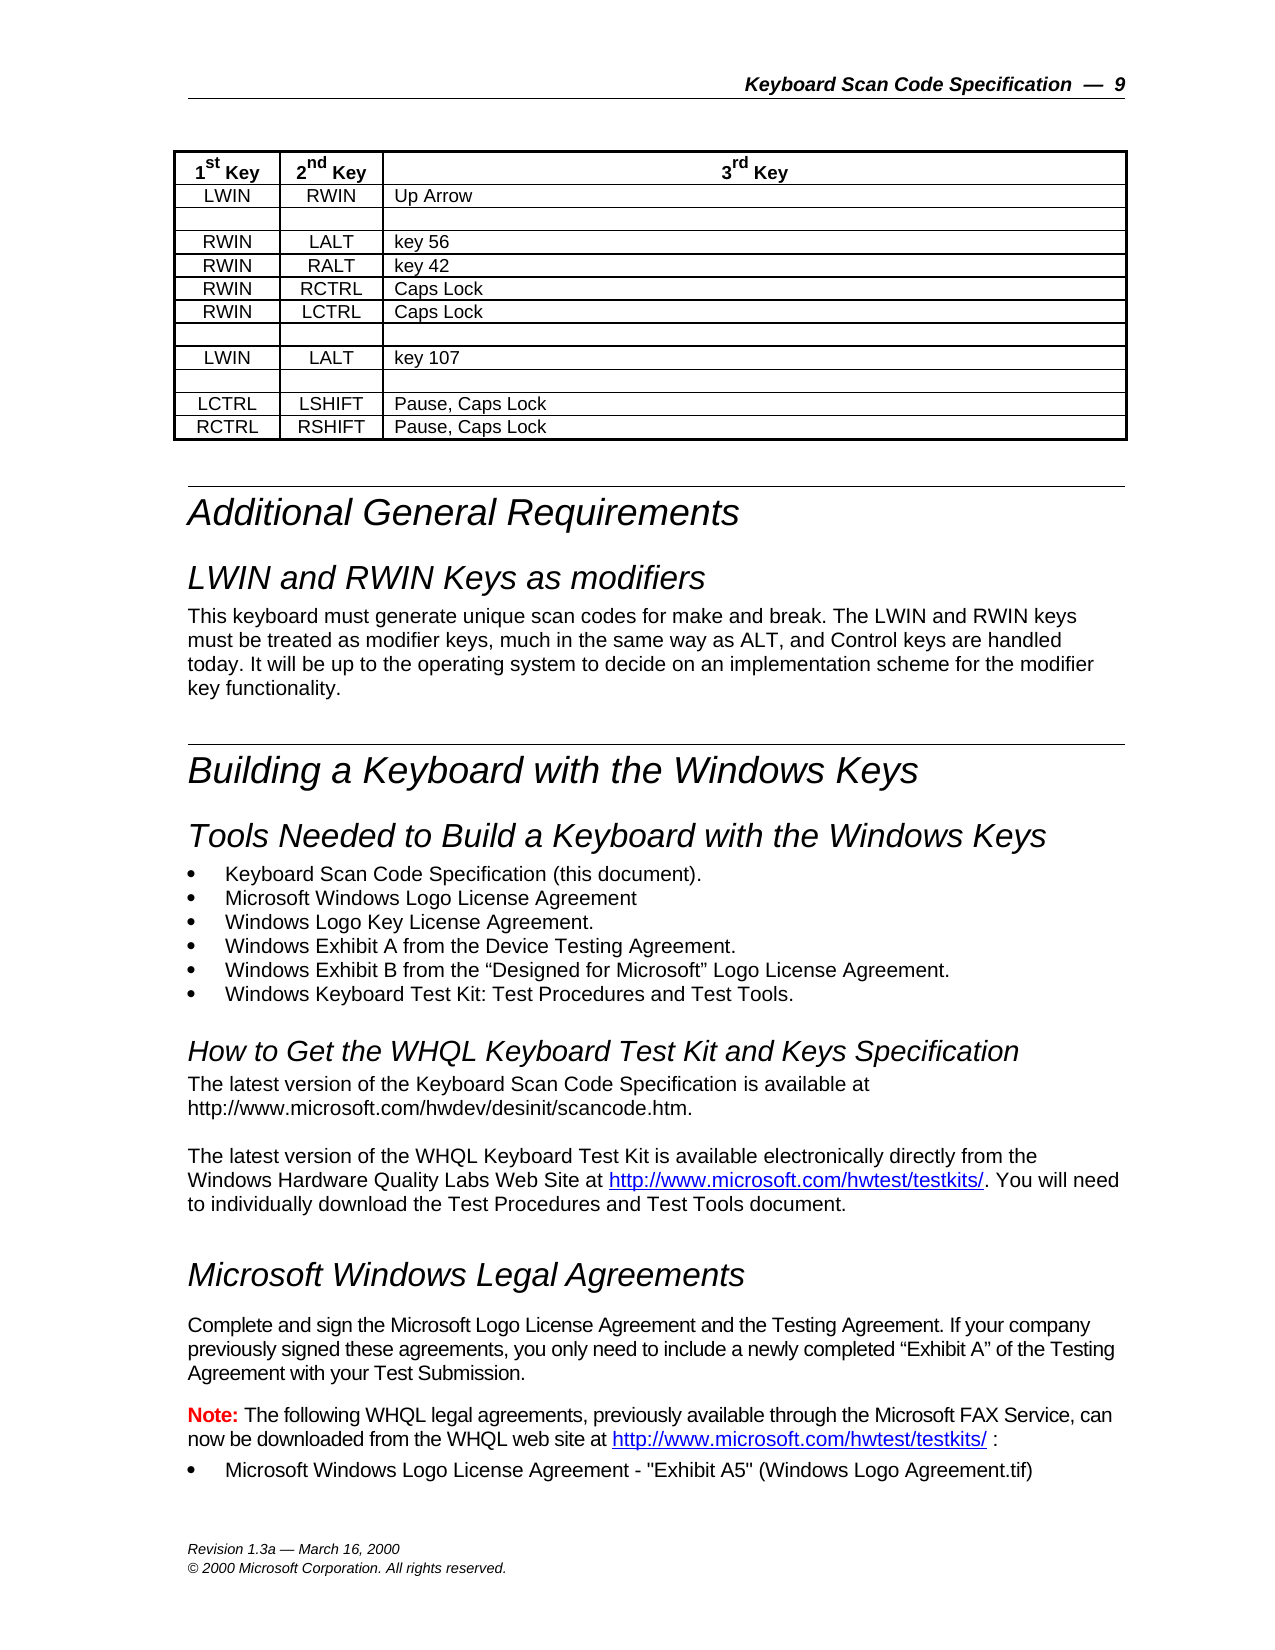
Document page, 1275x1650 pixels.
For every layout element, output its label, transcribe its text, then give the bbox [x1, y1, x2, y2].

table_cell LALT [281, 347, 382, 368]
table_cell LCTRL [281, 301, 382, 322]
table_cell Pause, Caps Lock [384, 416, 1125, 438]
table_cell RWIN [176, 231, 279, 253]
table_cell LWIN [176, 185, 279, 207]
table_cell key 56 [384, 231, 1125, 253]
table_cell [281, 208, 382, 230]
table_cell Pause, Caps Lock [384, 393, 1125, 415]
list Microsoft Windows Logo License Agreement - "Exhibit A5" (Windows Logo Agreement.tif) [187, 1457, 1125, 1482]
table_cell RWIN [281, 185, 382, 207]
table_cell RCTRL [281, 278, 382, 299]
text Complete and sign the Microsoft Logo License Agreement and the Testing Agreement. If your company previously signed these agreements, you only need to include a newly completed “Exhibit A” of the Testing Agreement with your Test Submission. [187, 1313, 1125, 1384]
subtitle Additional General Requirements [187, 487, 1125, 535]
table_cell [176, 324, 279, 345]
text Note: The following WHQL legal agreements, previously available through the Microsoft FAX Service, can now be downloaded from the WHQL web site at http://www.microsoft.com/hwtest/testkits/ : [187, 1403, 1125, 1451]
list Windows Exhibit B from the “Designed for Microsoft” Logo License Agreement. [187, 958, 1125, 982]
table_cell [176, 370, 279, 392]
subtitle Tools Needed to Build a Keyboard with the Windows Keys [187, 816, 1125, 856]
table_cell LALT [281, 231, 382, 253]
table_cell key 107 [384, 347, 1125, 368]
list Windows Logo Key License Agreement. [187, 910, 1125, 934]
table_cell Caps Lock [384, 278, 1125, 299]
table_cell Caps Lock [384, 301, 1125, 322]
text The latest version of the Keyboard Scan Code Specification is available at http://www.microsoft.com/hwdev/desinit/scancode.htm. [187, 1072, 1125, 1120]
table_header 1st Key [176, 153, 279, 183]
table_cell key 42 [384, 255, 1125, 276]
list Windows Exhibit A from the Device Testing Agreement. [187, 934, 1125, 958]
table_cell [281, 370, 382, 392]
subtitle LWIN and RWIN Keys as modifiers [187, 558, 1125, 597]
table_cell [384, 324, 1125, 345]
text This keyboard must generate unique scan codes for make and break. The LWIN and RWIN keys must be treated as modifier keys, much in the same way as ALT, and Control keys are handled today. It will be up to the operating system to decide on an implementation scheme for the modifier key functionality. [187, 603, 1125, 699]
list Microsoft Windows Logo License Agreement [187, 886, 1125, 910]
table_header 3rd Key [384, 153, 1125, 183]
table_cell LCTRL [176, 393, 279, 415]
table_cell Up Arrow [384, 185, 1125, 207]
list Windows Keyboard Test Kit: Test Procedures and Test Tools. [187, 982, 1125, 1006]
list Keyboard Scan Code Specification (this document). [187, 862, 1125, 886]
table_cell [384, 370, 1125, 392]
table_cell RSHIFT [281, 416, 382, 438]
table_cell LWIN [176, 347, 279, 368]
table_cell RWIN [176, 301, 279, 322]
table_cell RWIN [176, 255, 279, 276]
table_cell RALT [281, 255, 382, 276]
text The latest version of the WHQL Keyboard Test Kit is available electronically directly from the Windows Hardware Quality Labs Web Site at http://www.microsoft.com/hwtest/testkits/. You will need to individually download the Test Procedures and Test Tools document. [187, 1144, 1125, 1216]
subtitle Building a Keyboard with the Windows Keys [187, 745, 1125, 793]
subtitle Microsoft Windows Legal Agreements [187, 1254, 1125, 1294]
table_cell LSHIFT [281, 393, 382, 415]
table_cell RCTRL [176, 416, 279, 438]
table_cell [384, 208, 1125, 230]
table_header 2nd Key [281, 153, 382, 183]
table_cell [281, 324, 382, 345]
table_cell [176, 208, 279, 230]
subtitle How to Get the WHQL Keyboard Test Kit and Keys Specification [187, 1038, 1125, 1068]
table_cell RWIN [176, 278, 279, 299]
